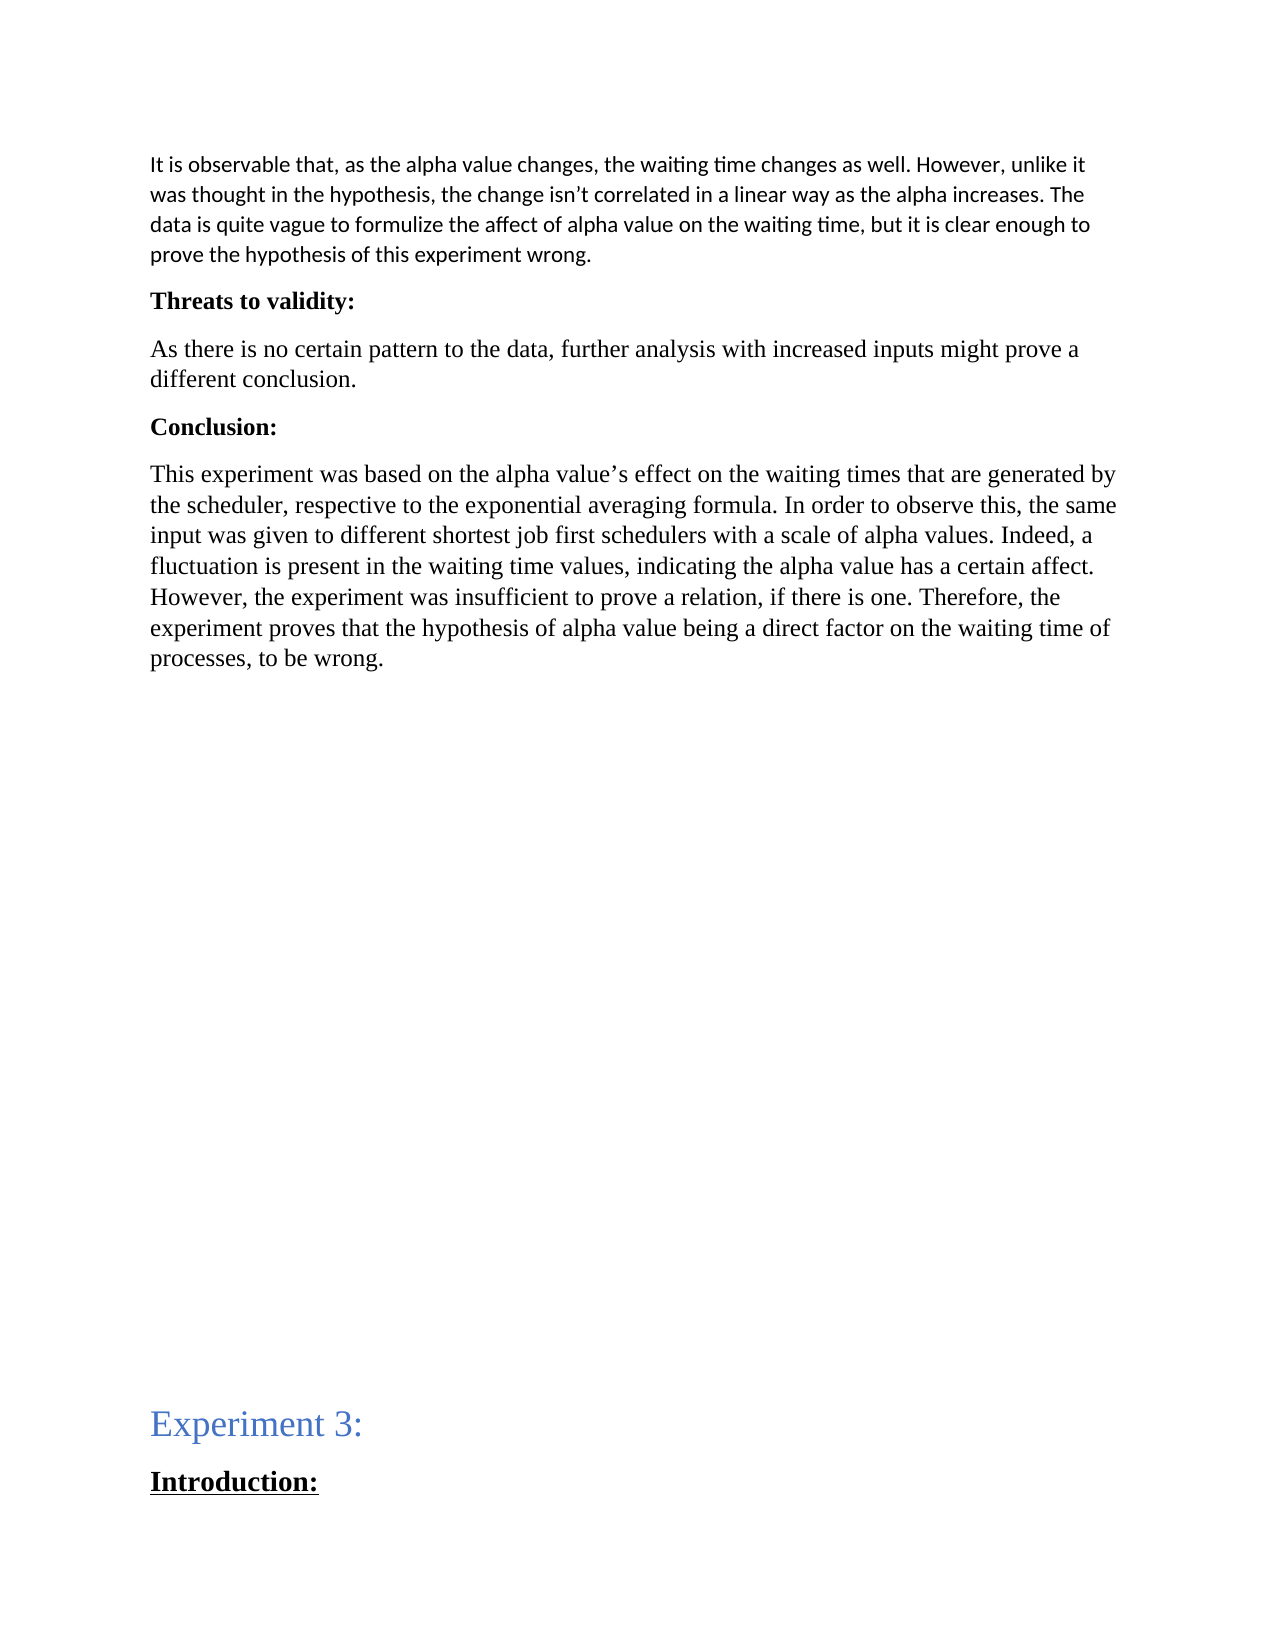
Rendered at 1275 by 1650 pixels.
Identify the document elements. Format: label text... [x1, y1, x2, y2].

text This experiment was based on the alpha value’s effect on the waiting times that are generated by the scheduler, respective to the exponential averaging formula. In order to observe this, the same input was given to different shortest job first schedulers with a scale of alpha values. Indeed, a fluctuation is present in the waiting time values, indicating the alpha value has a certain affect. However, the experiment was insufficient to prove a relation, if there is one. Therefore, the experiment proves that the hypothesis of alpha value being a direct factor on the waiting time of processes, to be wrong. [150, 459, 1125, 672]
text Threats to validity: [150, 286, 1125, 315]
text Experiment 3: [150, 1402, 1125, 1445]
text Introduction: [150, 1464, 1125, 1498]
text Conclusion: [150, 412, 1125, 441]
text As there is no certain pattern to the data, further analysis with increased inputs might prove a different conclusion. [150, 334, 1125, 393]
text It is observable that, as the alpha value changes, the waiting time changes as well. However, unlike it was thought in the hypothesis, the change isn’t correlated in a linear way as the alpha increases. The data is quite vague to formulize the affect of alpha value on the waiting time, but it is clear enough to prove the hypothesis of this experiment wrong. [150, 150, 1125, 268]
